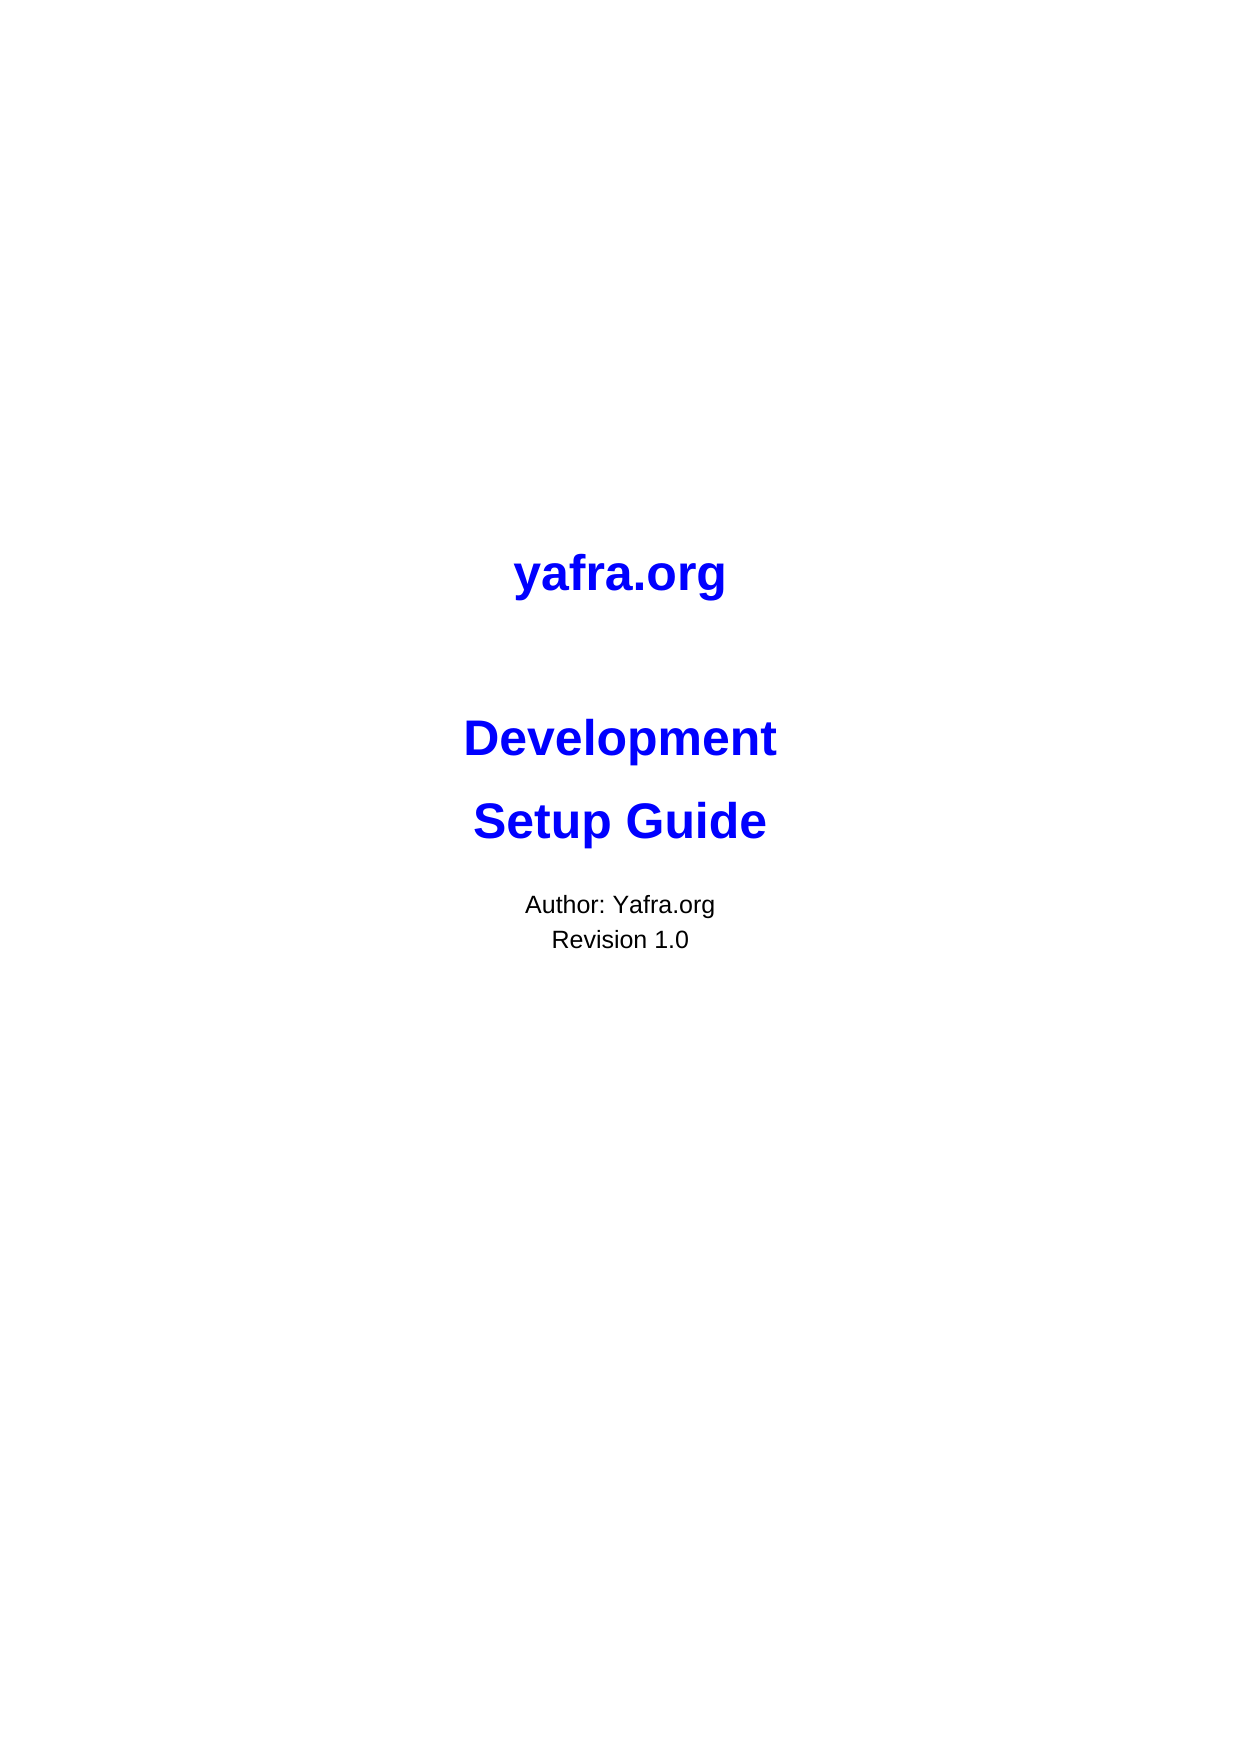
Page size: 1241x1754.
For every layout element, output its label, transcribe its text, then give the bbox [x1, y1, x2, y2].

subtitle Author: Yafra.org [100, 890, 1140, 919]
subtitle Revision 1.0 [100, 925, 1140, 954]
title Development [100, 709, 1140, 766]
title Setup Guide [100, 791, 1140, 849]
title yafra.org [100, 544, 1140, 601]
